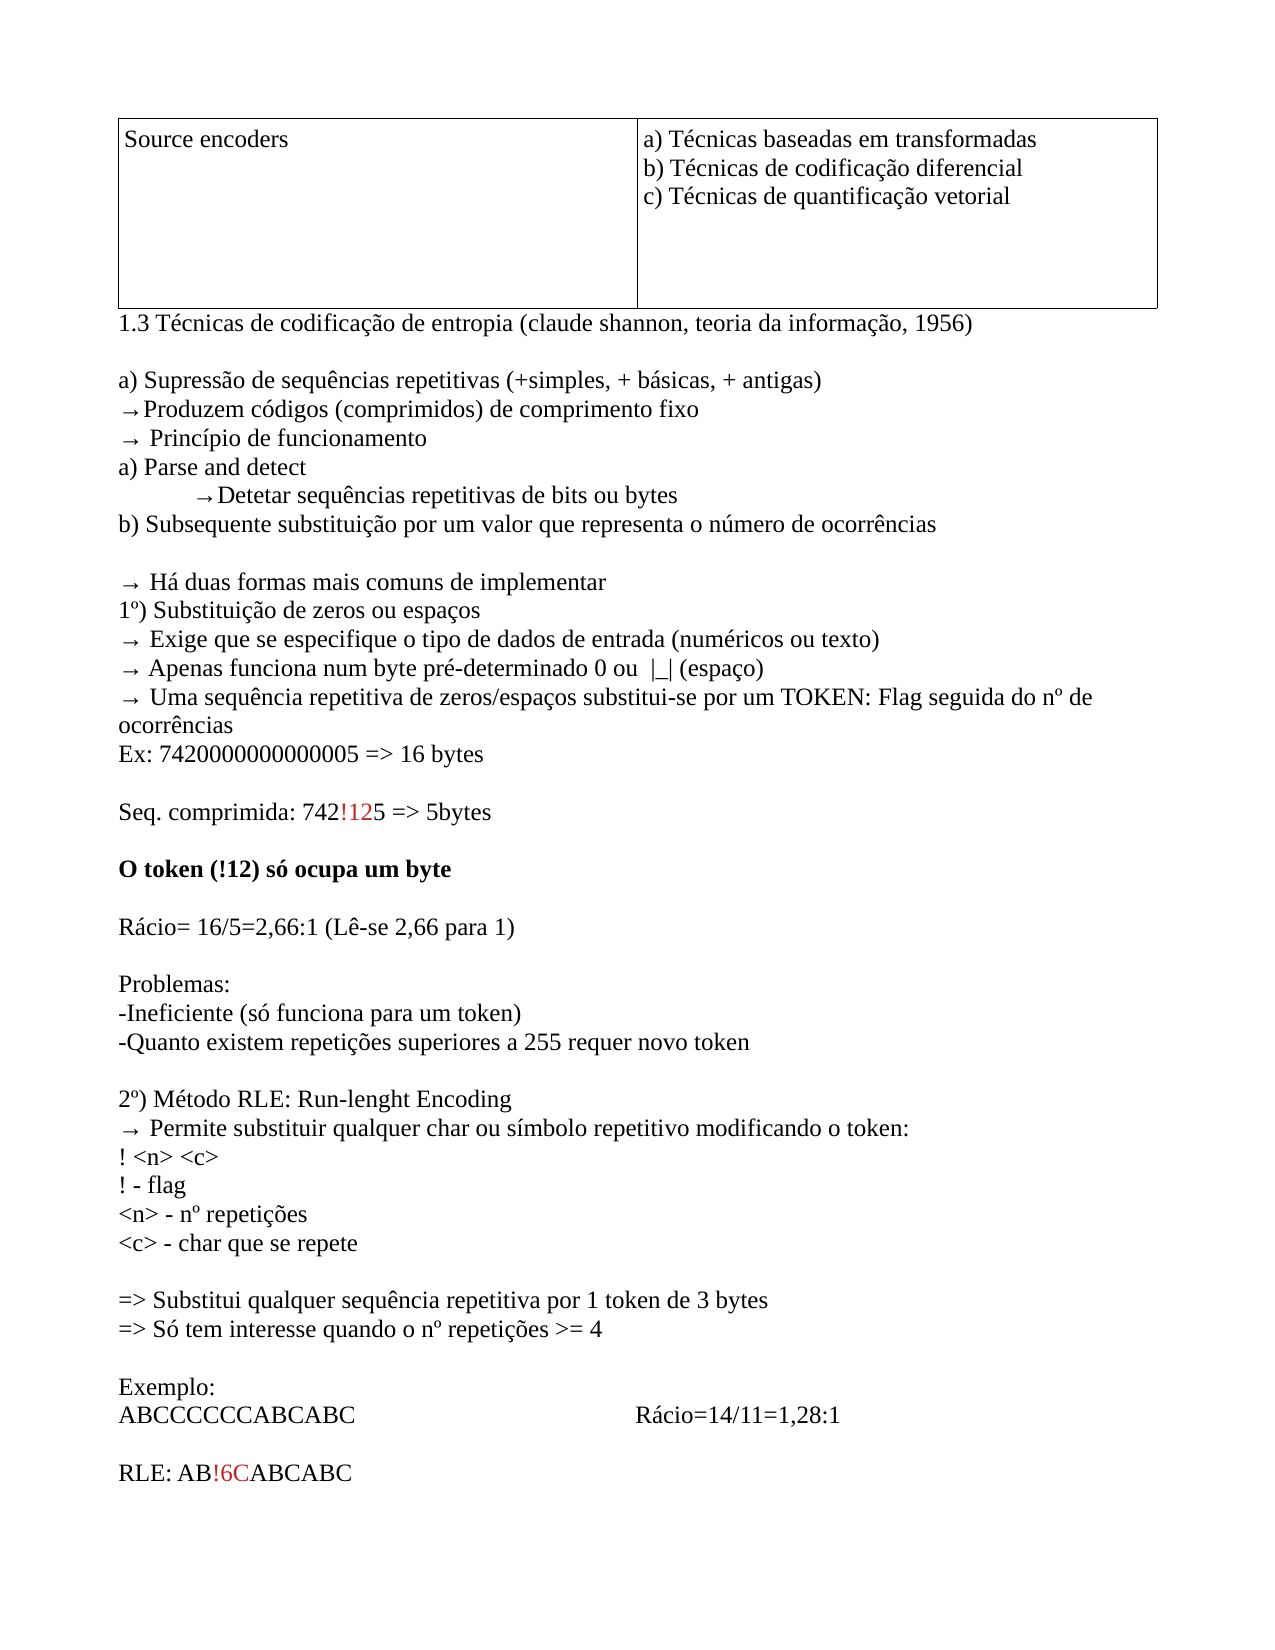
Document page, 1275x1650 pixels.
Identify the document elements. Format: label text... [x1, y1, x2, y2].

text → Uma sequência repetitiva de zeros/espaços substitui-se por um TOKEN: Flag seguida do nº de ocorrências [118, 682, 1157, 739]
text -Ineficiente (só funciona para um token) [118, 998, 1157, 1027]
text a) Supressão de sequências repetitivas (+simples, + básicas, + antigas) [118, 366, 1157, 394]
table_cell a) Técnicas baseadas em transformadas b) Técnicas de codificação diferencial c) Técnicas de quantificação vetorial [638, 119, 1157, 308]
text <c> - char que se repete [118, 1228, 1157, 1257]
text 1.3 Técnicas de codificação de entropia (claude shannon, teoria da informação, 1956) [118, 309, 1157, 337]
text Problemas: [118, 969, 1157, 998]
text O token (!12) só ocupa um byte [118, 854, 1157, 883]
text → Permite substituir qualquer char ou símbolo repetitivo modificando o token: [118, 1113, 1157, 1142]
text -Quanto existem repetições superiores a 255 requer novo token [118, 1027, 1157, 1056]
text RLE: AB!6CABCABC [118, 1458, 1157, 1487]
text → Apenas funciona num byte pré-determinado 0 ou |_| (espaço) [118, 653, 1157, 682]
text →Detetar sequências repetitivas de bits ou bytes [118, 481, 1157, 509]
text ABCCCCCCABCABC Rácio=14/11=1,28:1 [118, 1401, 1157, 1429]
text => Só tem interesse quando o nº repetições >= 4 [118, 1314, 1157, 1343]
text <n> - nº repetições [118, 1199, 1157, 1228]
text 2º) Método RLE: Run-lenght Encoding [118, 1084, 1157, 1113]
text => Substitui qualquer sequência repetitiva por 1 token de 3 bytes [118, 1286, 1157, 1314]
text → Há duas formas mais comuns de implementar [118, 567, 1157, 596]
text ! - flag [118, 1171, 1157, 1199]
text 1º) Substituição de zeros ou espaços [118, 596, 1157, 624]
text Exemplo: [118, 1372, 1157, 1401]
text →Produzem códigos (comprimidos) de comprimento fixo [118, 394, 1157, 423]
text b) Subsequente substituição por um valor que representa o número de ocorrências [118, 509, 1157, 538]
text Seq. comprimida: 742!125 => 5bytes [118, 797, 1157, 826]
text → Princípio de funcionamento [118, 423, 1157, 452]
text Ex: 7420000000000005 => 16 bytes [118, 739, 1157, 768]
text Rácio= 16/5=2,66:1 (Lê-se 2,66 para 1) [118, 912, 1157, 941]
table_cell Source encoders [119, 119, 637, 308]
text a) Parse and detect [118, 452, 1157, 481]
text ! <n> <c> [118, 1142, 1157, 1171]
text → Exige que se especifique o tipo de dados de entrada (numéricos ou texto) [118, 624, 1157, 653]
